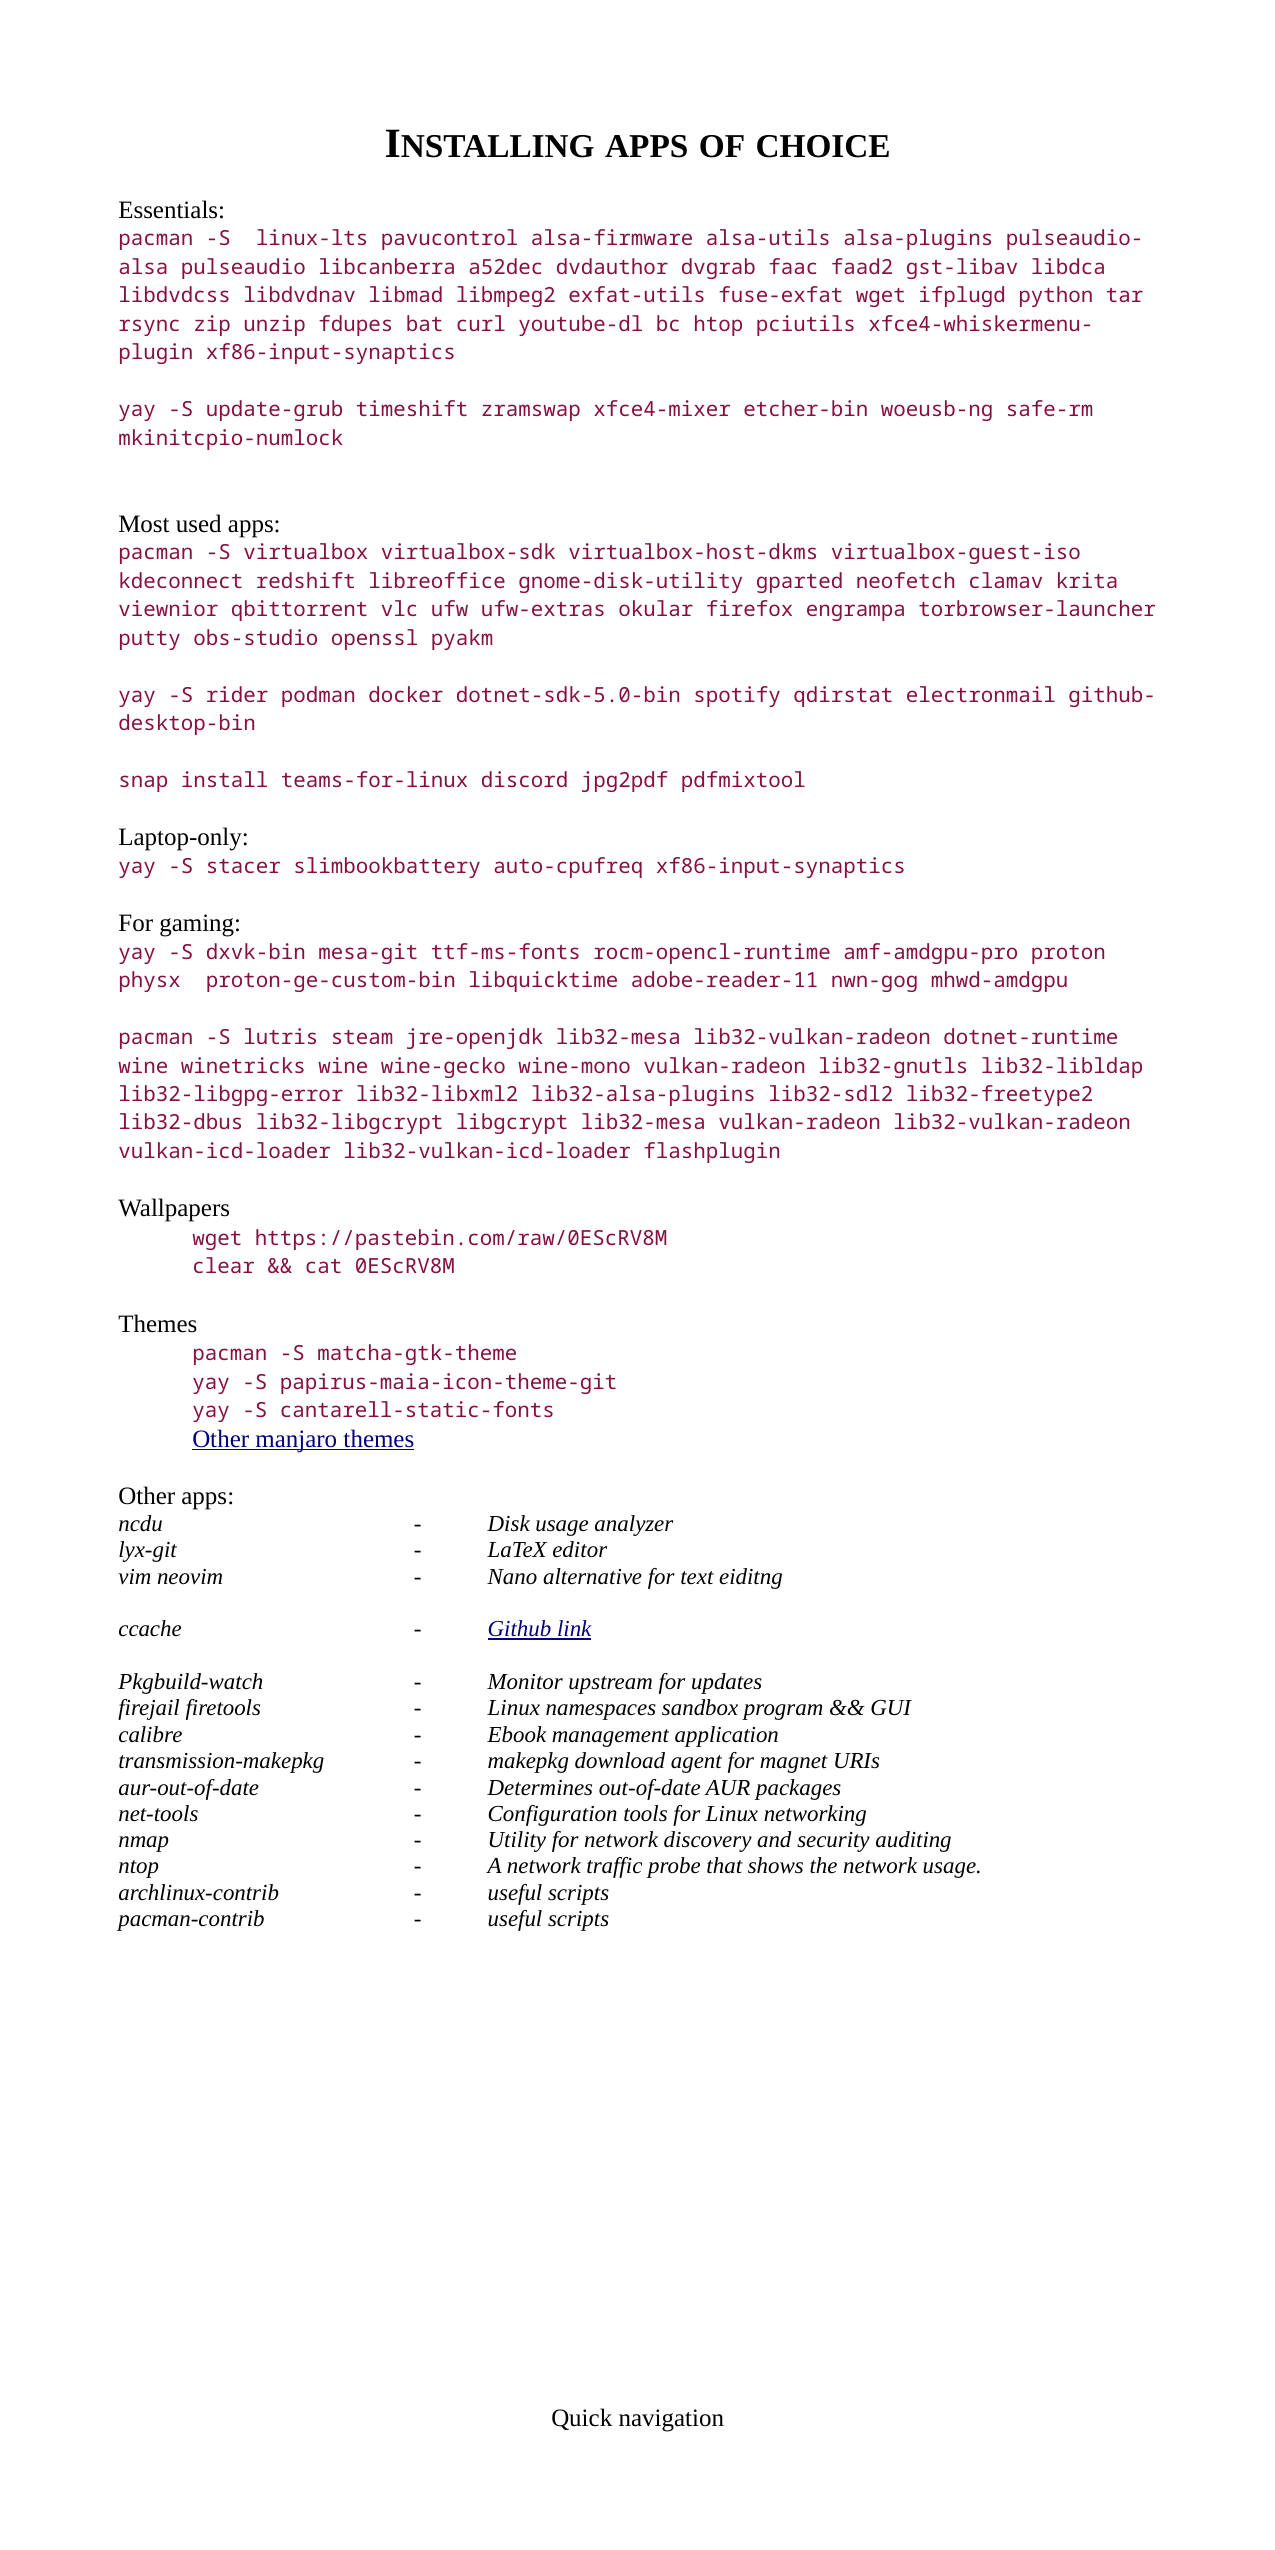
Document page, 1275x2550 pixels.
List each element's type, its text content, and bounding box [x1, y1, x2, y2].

text pacman -S matcha-gtk-theme [118, 1337, 1157, 1367]
text yay -S dxvk-bin mesa-git ttf-ms-fonts rocm-opencl-runtime amf-amdgpu-pro proton physx proton-ge-custom-bin libquicktime adobe-reader-11 nwn-gog mhwd-amdgpu [118, 937, 1157, 994]
text pacman -S linux-lts pavucontrol alsa-firmware alsa-utils alsa-plugins pulseaudio-alsa pulseaudio libcanberra a52dec dvdauthor dvgrab faac faad2 gst-libav libdca libdvdcss libdvdnav libmad libmpeg2 exfat-utils fuse-exfat wget ifplugd python tar rsync zip unzip fdupes bat curl youtube-dl bc htop pciutils xfce4-whiskermenu-plugin xf86-input-synaptics [118, 223, 1157, 366]
text ccache - Github link [118, 1615, 1157, 1642]
text aur-out-of-date - Determines out-of-date AUR packages [118, 1773, 1157, 1800]
text calibre - Ebook management application [118, 1721, 1157, 1747]
text For gaming: [118, 908, 1157, 937]
text Essentials: [118, 195, 1157, 223]
text vim neovim - Nano alternative for text eiditng [118, 1563, 1157, 1589]
text Laptop-only: [118, 822, 1157, 851]
text pacman-contrib - useful scripts [118, 1905, 1157, 1932]
text net-tools - Configuration tools for Linux networking [118, 1800, 1157, 1826]
text yay -S rider podman docker dotnet-sdk-5.0-bin spotify qdirstat electronmail github-desktop-bin [118, 680, 1157, 737]
text pacman -S lutris steam jre-openjdk lib32-mesa lib32-vulkan-radeon dotnet-runtime wine winetricks wine wine-gecko wine-mono vulkan-radeon lib32-gnutls lib32-libldap lib32-libgpg-error lib32-libxml2 lib32-alsa-plugins lib32-sdl2 lib32-freetype2 lib32-dbus lib32-libgcrypt libgcrypt lib32-mesa vulkan-radeon lib32-vulkan-radeon vulkan-icd-loader lib32-vulkan-icd-loader flashplugin [118, 1022, 1157, 1164]
text firejail firetools - Linux namespaces sandbox program && GUI [118, 1694, 1157, 1721]
text ntop - A network traffic probe that shows the network usage. [118, 1853, 1157, 1879]
text yay -S stacer slimbookbattery auto-cpufreq xf86-input-synaptics [118, 851, 1157, 879]
text Pkgbuild-watch - Monitor upstream for updates [118, 1668, 1157, 1694]
text Other manjaro themes [118, 1424, 1157, 1452]
text ncdu - Disk usage analyzer [118, 1510, 1157, 1536]
text wget https://pastebin.com/raw/0EScRV8M [118, 1222, 1157, 1251]
text lyx-git - LaTeX editor [118, 1536, 1157, 1563]
text clear && cat 0EScRV8M [118, 1251, 1157, 1280]
text yay -S update-grub timeshift zramswap xfce4-mixer etcher-bin woeusb-ng safe-rm mkinitcpio-numlock [118, 394, 1157, 451]
text Installing apps of choice [118, 118, 1157, 166]
text yay -S cantarell-static-fonts [118, 1395, 1157, 1424]
text nmap - Utility for network discovery and security auditing [118, 1826, 1157, 1853]
text Themes [118, 1309, 1157, 1337]
text archlinux-contrib - useful scripts [118, 1879, 1157, 1905]
text yay -S papirus-maia-icon-theme-git [118, 1367, 1157, 1395]
text snap install teams-for-linux discord jpg2pdf pdfmixtool [118, 765, 1157, 794]
text transmission-makepkg - makepkg download agent for magnet URIs [118, 1747, 1157, 1773]
text Wallpapers [118, 1193, 1157, 1222]
text pacman -S virtualbox virtualbox-sdk virtualbox-host-dkms virtualbox-guest-iso kdeconnect redshift libreoffice gnome-disk-utility gparted neofetch clamav krita viewnior qbittorrent vlc ufw ufw-extras okular firefox engrampa torbrowser-launcher putty obs-studio openssl pyakm [118, 538, 1157, 651]
text Most used apps: [118, 509, 1157, 538]
text Other apps: [118, 1481, 1157, 1510]
